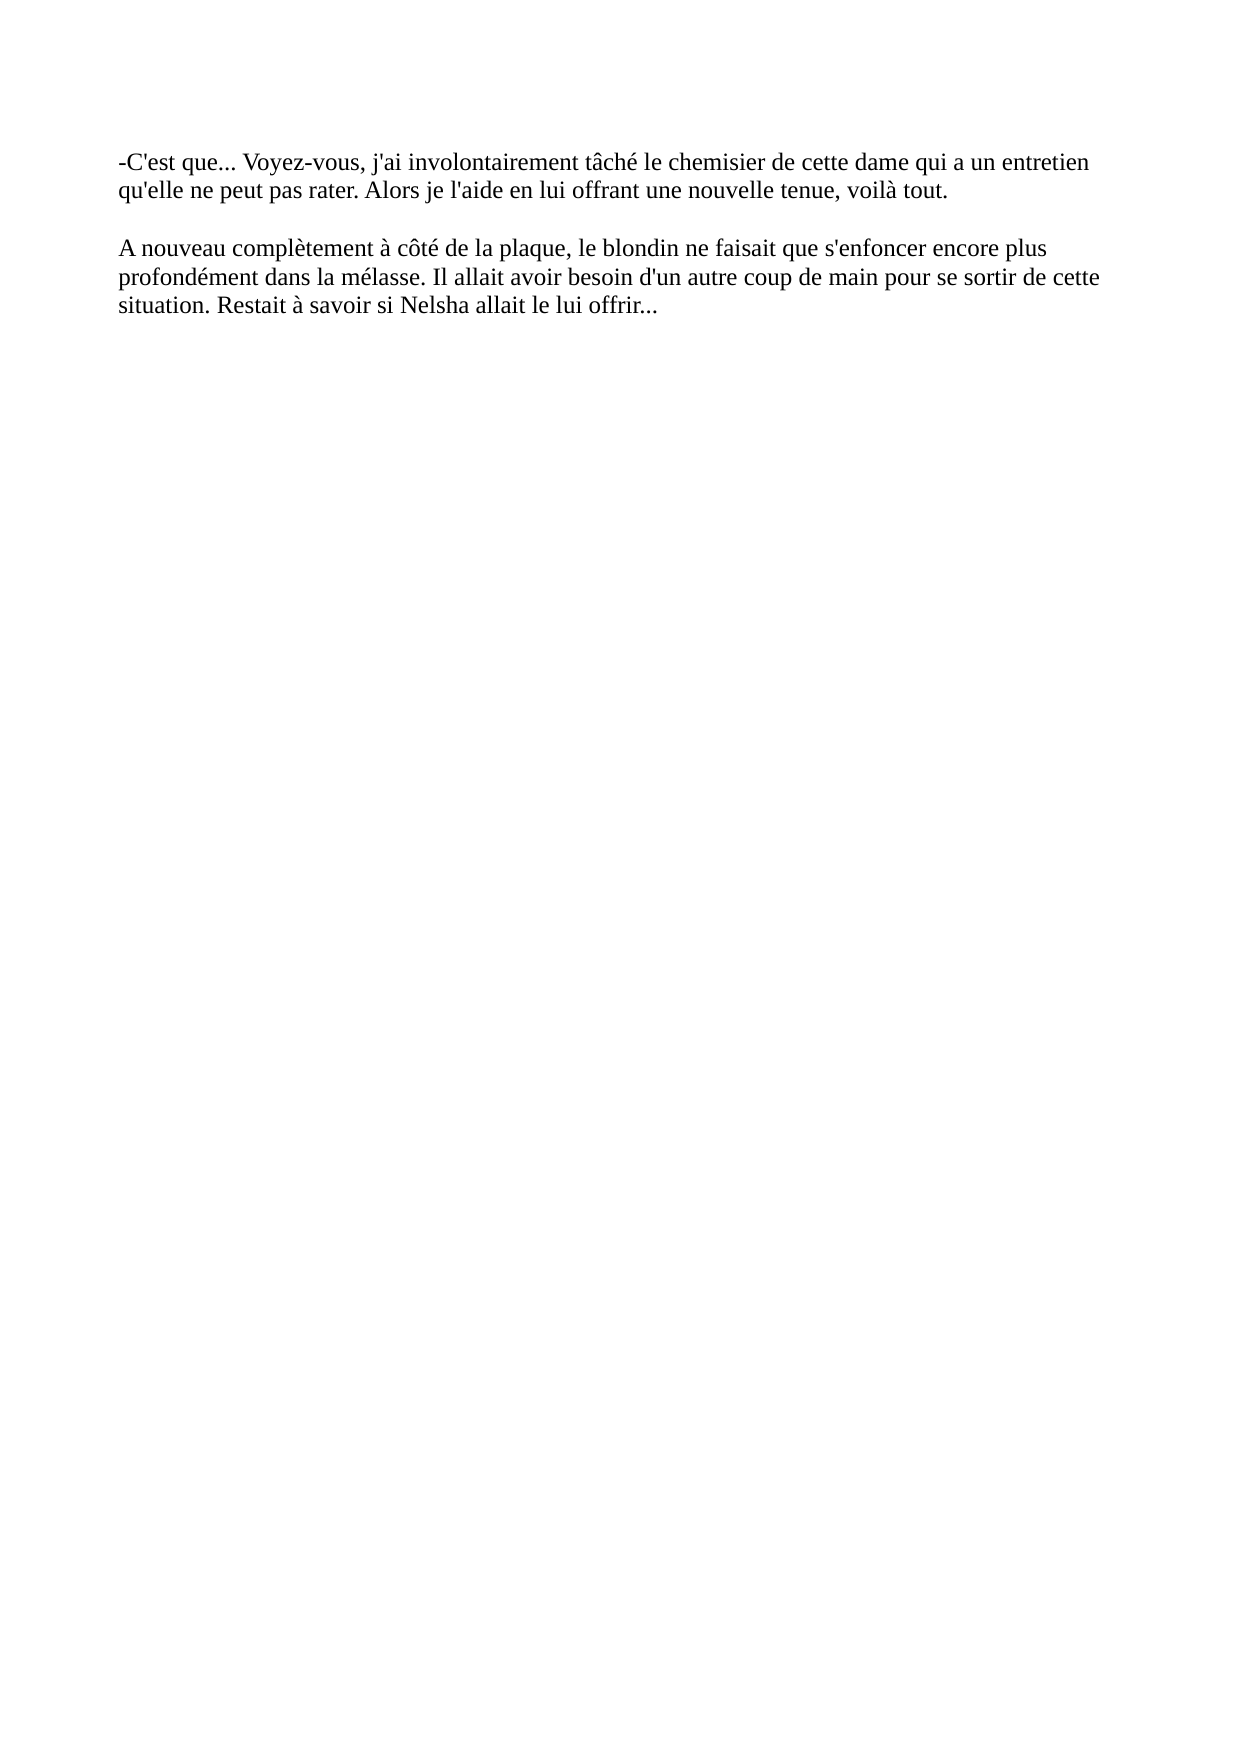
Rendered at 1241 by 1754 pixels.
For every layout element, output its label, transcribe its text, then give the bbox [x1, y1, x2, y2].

text -C'est que... Voyez-vous, j'ai involontairement tâché le chemisier de cette dame qui a un entretien qu'elle ne peut pas rater. Alors je l'aide en lui offrant une nouvelle tenue, voilà tout. [118, 147, 1122, 204]
text A nouveau complètement à côté de la plaque, le blondin ne faisait que s'enfoncer encore plus profondément dans la mélasse. Il allait avoir besoin d'un autre coup de main pour se sortir de cette situation. Restait à savoir si Nelsha allait le lui offrir... [118, 233, 1122, 319]
